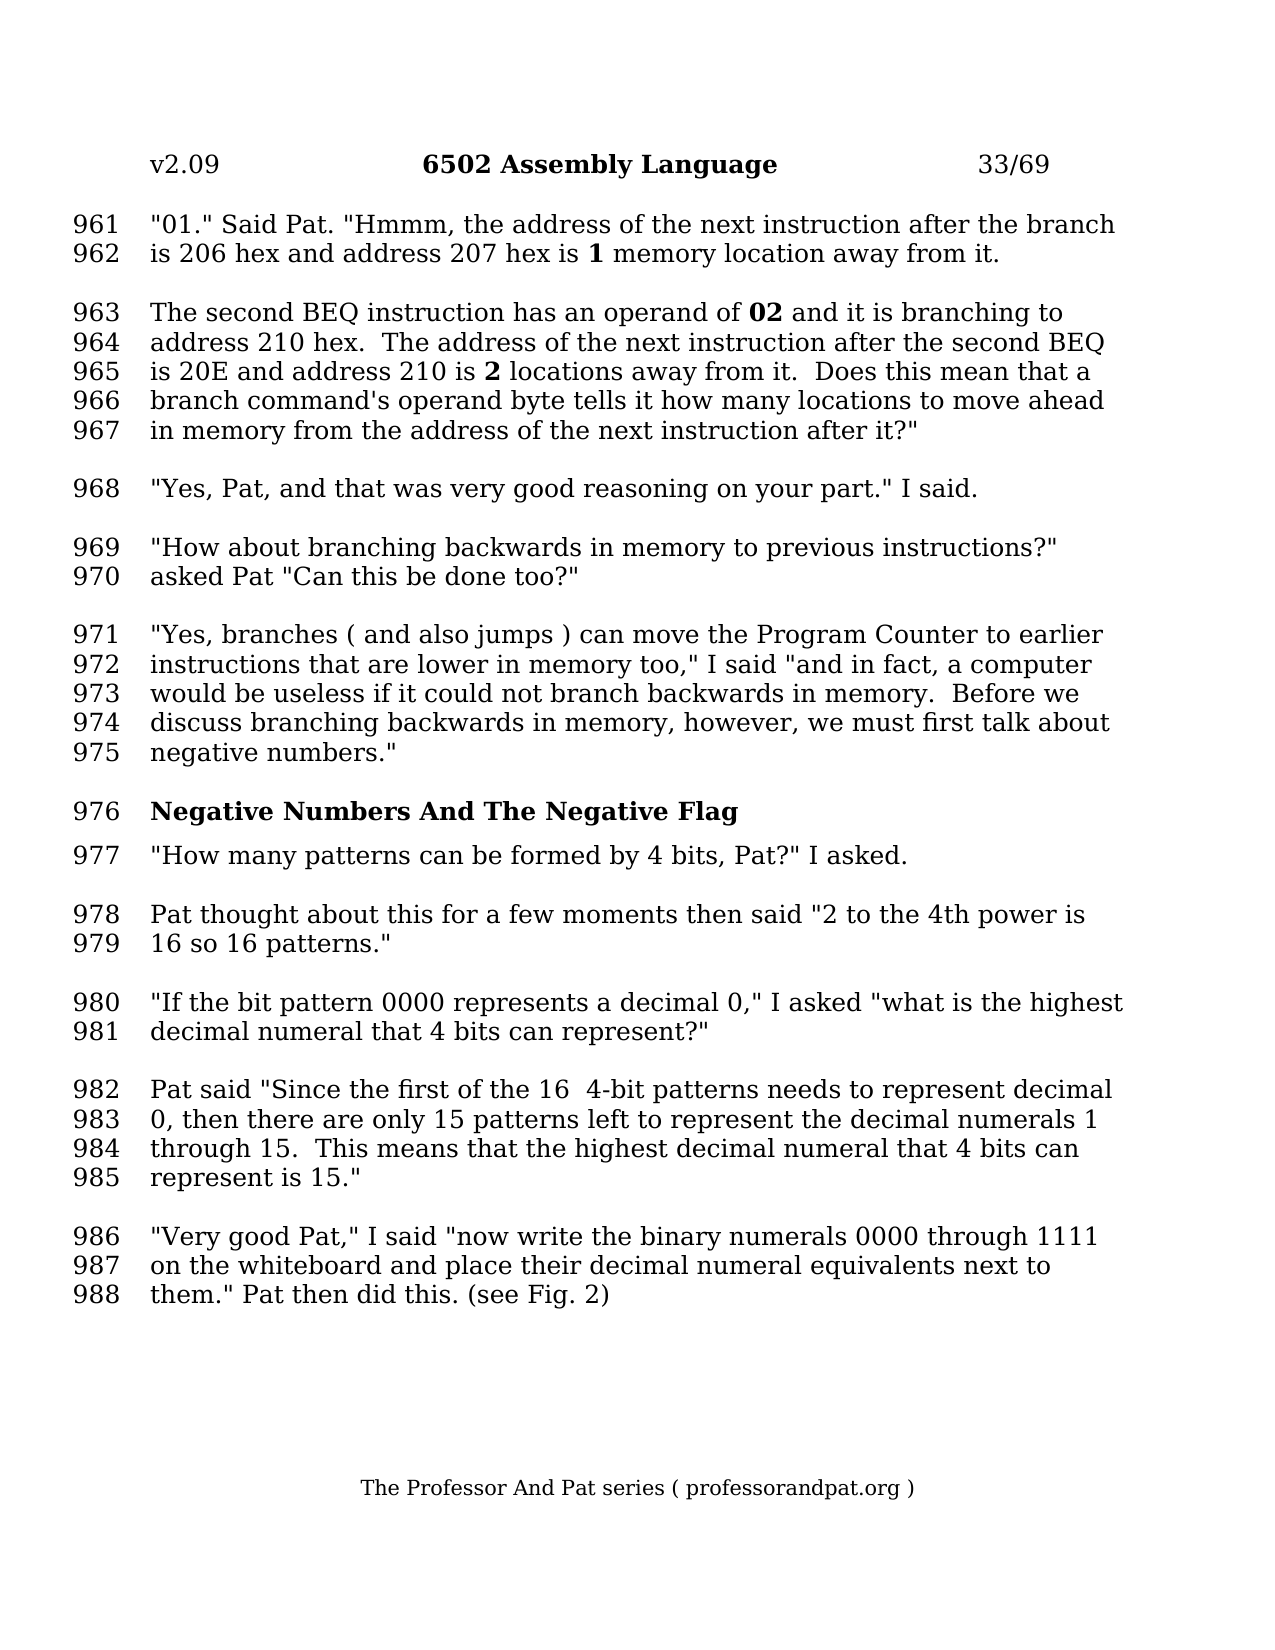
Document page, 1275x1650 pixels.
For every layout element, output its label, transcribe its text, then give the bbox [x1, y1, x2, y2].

text The second BEQ instruction has an operand of 02 and it is branching to address 210 hex. The address of the next instruction after the second BEQ is 20E and address 210 is 2 locations away from it. Does this mean that a branch command's operand byte tells it how many locations to move ahead in memory from the address of the next instruction after it?" [150, 298, 1125, 445]
text "If the bit pattern 0000 represents a decimal 0," I asked "what is the highest decimal numeral that 4 bits can represent?" [150, 988, 1125, 1046]
text Pat thought about this for a few moments then said "2 to the 4th power is 16 so 16 patterns." [150, 900, 1125, 959]
subtitle Negative Numbers And The Negative Flag [150, 797, 1125, 827]
text "Very good Pat," I said "now write the binary numerals 0000 through 1111 on the whiteboard and place their decimal numeral equivalents next to them." Pat then did this. (see Fig. 2) [150, 1222, 1125, 1310]
text Pat said "Since the first of the 16 4-bit patterns needs to represent decimal 0, then there are only 15 patterns left to represent the decimal numerals 1 through 15. This means that the highest decimal numeral that 4 bits can represent is 15." [150, 1076, 1125, 1193]
text "Yes, branches ( and also jumps ) can move the Program Counter to earlier instructions that are lower in memory too," I said "and in fact, a computer would be useless if it could not branch backwards in memory. Before we discuss branching backwards in memory, however, we must first talk about negative numbers." [150, 621, 1125, 767]
text "Yes, Pat, and that was very good reasoning on your part." I said. [150, 474, 1125, 504]
text "How about branching backwards in memory to previous instructions?" asked Pat "Can this be done too?" [150, 533, 1125, 591]
text "How many patterns can be formed by 4 bits, Pat?" I asked. [150, 842, 1125, 871]
text "01." Said Pat. "Hmmm, the address of the next instruction after the branch is 206 hex and address 207 hex is 1 memory location away from it. [150, 210, 1125, 269]
